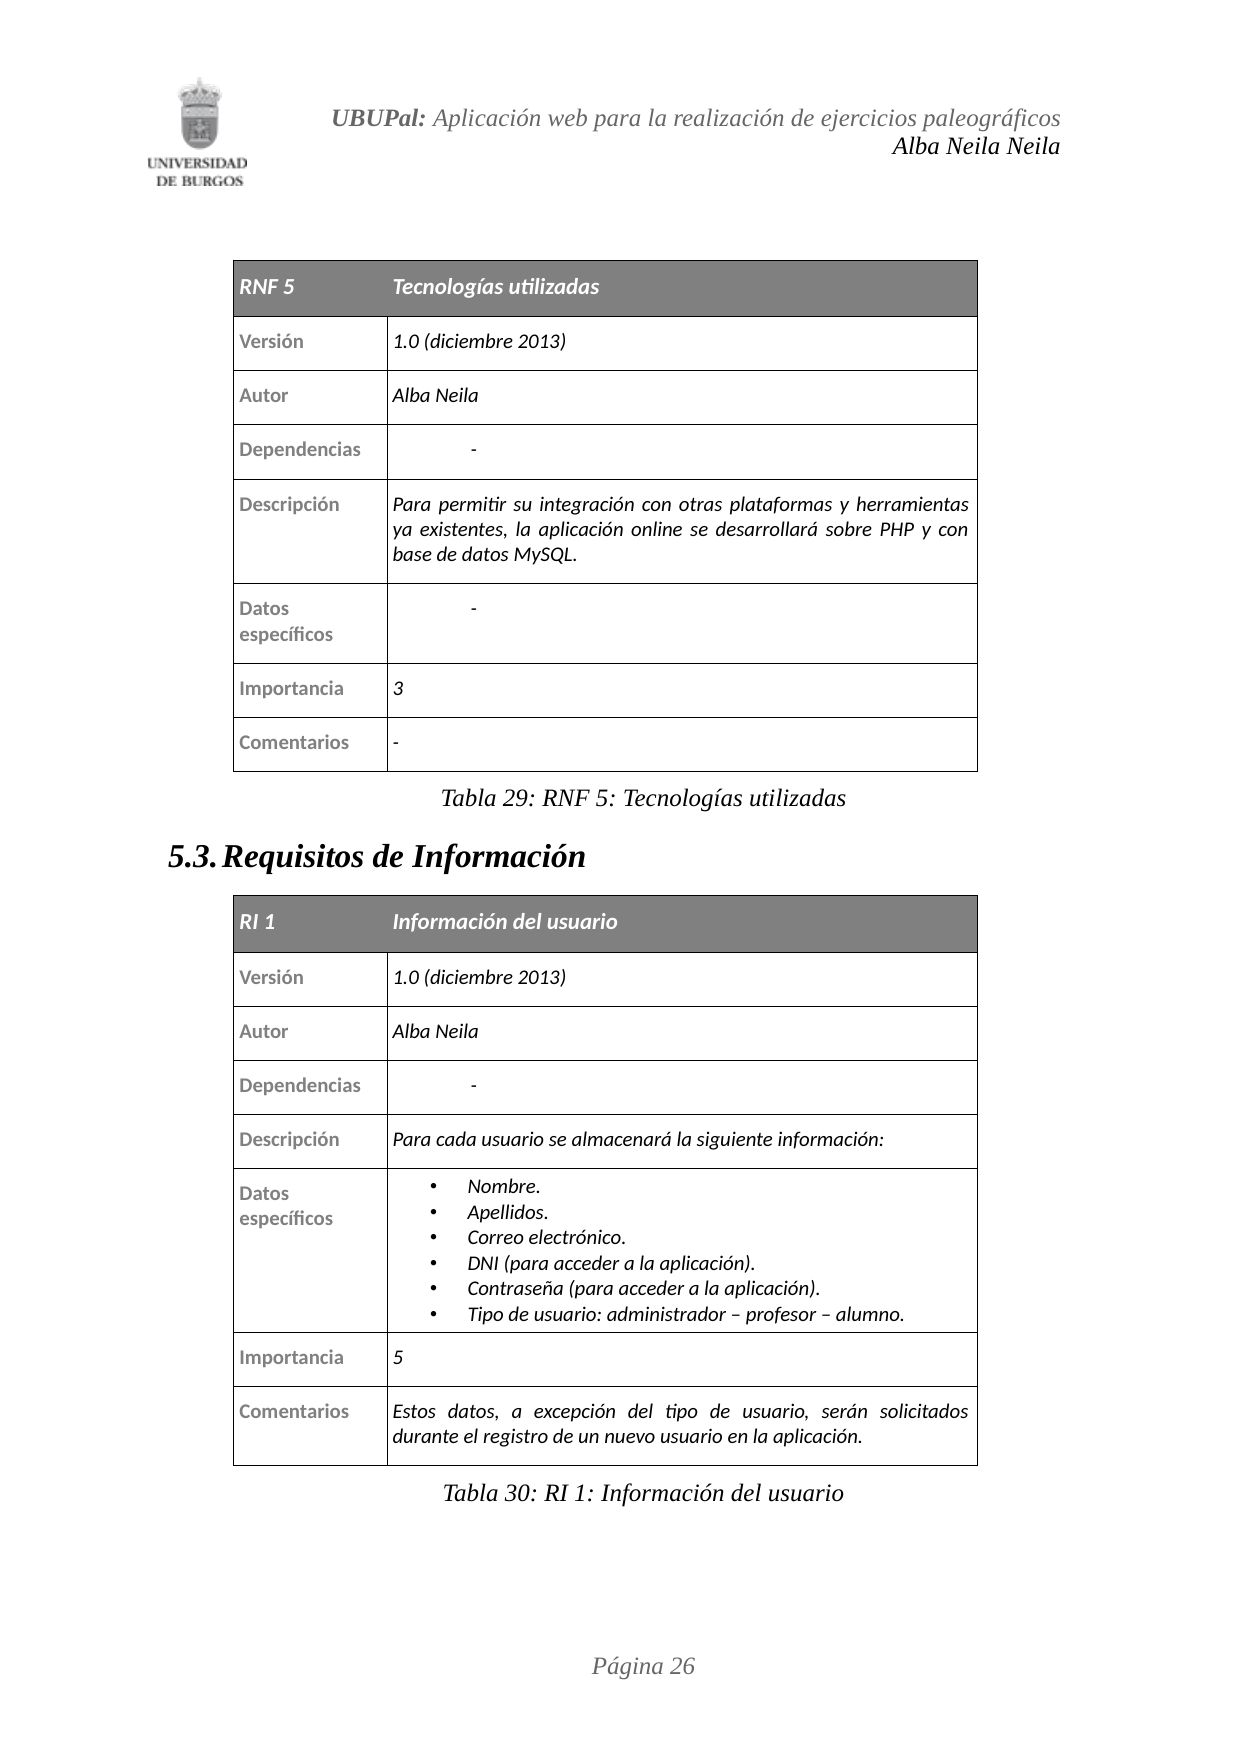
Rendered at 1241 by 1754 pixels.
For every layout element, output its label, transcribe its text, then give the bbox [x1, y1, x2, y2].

table_cell - [388, 1061, 977, 1114]
table_cell Datos específicos [234, 1169, 387, 1332]
text Tabla : RNF 5: Tecnologías utilizadas [226, 783, 1063, 812]
table_cell - [388, 425, 977, 478]
table_cell Comentarios [234, 718, 387, 771]
table_cell - [388, 718, 977, 771]
table_cell Versión [234, 953, 387, 1006]
table_header Tecnologías utilizadas [387, 261, 977, 316]
table_cell Comentarios [234, 1387, 387, 1465]
table_cell Para permitir su integración con otras plataformas y herramientas ya existentes, la aplicación online se desarrollará sobre PHP y con base de datos MySQL. [388, 480, 977, 583]
table_cell Importancia [234, 1333, 387, 1386]
table_cell Para cada usuario se almacenará la siguiente información: [388, 1115, 977, 1168]
picture [147, 77, 247, 186]
table_header Información del usuario [387, 896, 977, 952]
table_cell 1.0 (diciembre 2013) [388, 317, 977, 370]
table_header RI 1 [234, 896, 387, 952]
table_cell Descripción [234, 1115, 387, 1168]
table_header RNF 5 [234, 261, 387, 316]
table_cell - [388, 584, 977, 663]
table_cell Versión [234, 317, 387, 370]
table_cell Datos específicos [234, 584, 387, 663]
table_cell 1.0 (diciembre 2013) [388, 953, 977, 1006]
subtitle Requisitos de Información [159, 836, 1063, 874]
table_cell 3 [388, 664, 977, 717]
text Tabla : RI 1: Información del usuario [226, 1478, 1063, 1507]
table_cell Alba Neila [388, 1007, 977, 1060]
table_cell Alba Neila [388, 371, 977, 424]
table_cell Estos datos, a excepción del tipo de usuario, serán solicitados durante el registro de un nuevo usuario en la aplicación. [388, 1387, 977, 1465]
table_cell Descripción [234, 480, 387, 583]
table_cell Nombre. Apellidos. Correo electrónico. DNI (para acceder a la aplicación). Contraseña (para acceder a la aplicación). Tipo de usuario: administrador – profesor – alumno. [388, 1169, 977, 1332]
table_cell Importancia [234, 664, 387, 717]
table_cell Dependencias [234, 1061, 387, 1114]
table_cell Autor [234, 371, 387, 424]
table_cell Dependencias [234, 425, 387, 478]
table_cell Autor [234, 1007, 387, 1060]
table_cell 5 [388, 1333, 977, 1386]
